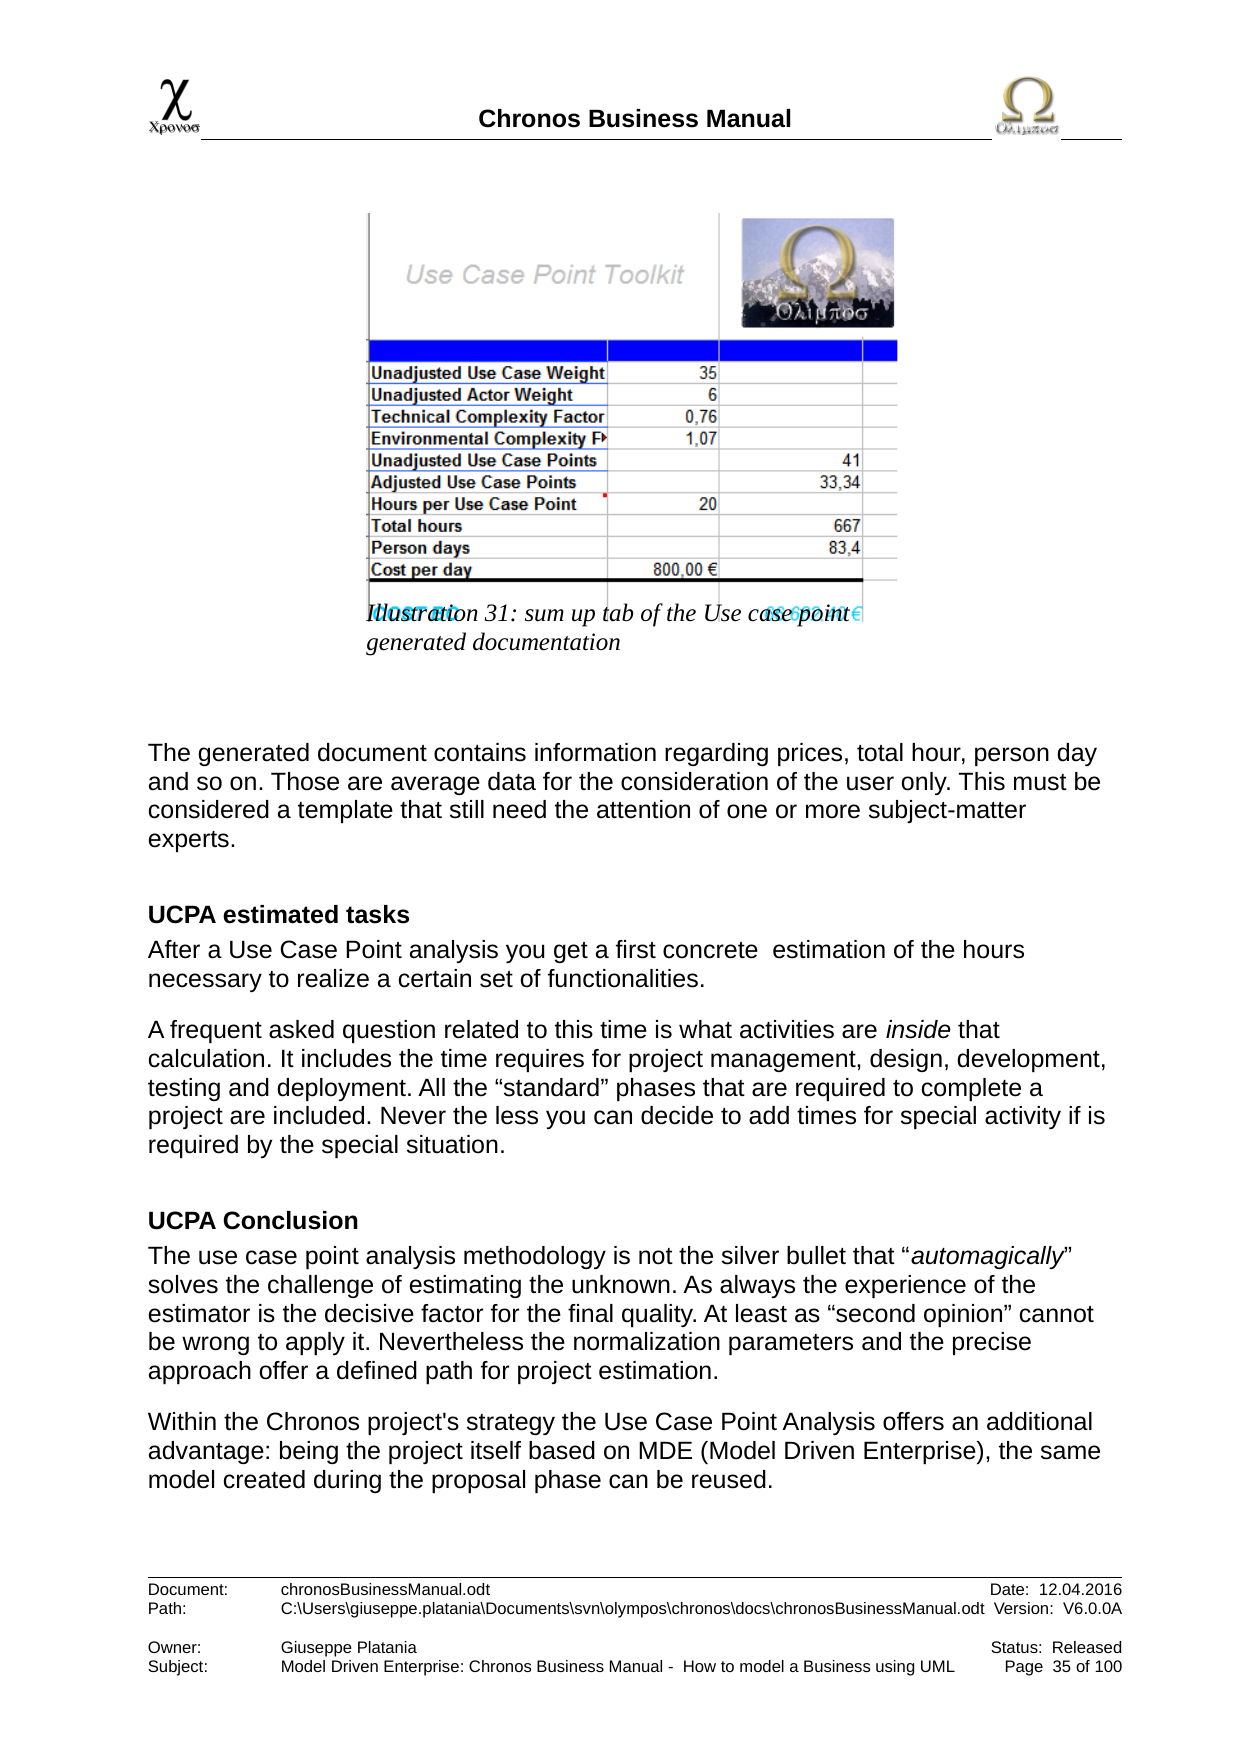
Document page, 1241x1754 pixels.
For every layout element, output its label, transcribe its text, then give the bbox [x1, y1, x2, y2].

text After a Use Case Point analysis you get a first concrete estimation of the hours necessary to realize a certain set of functionalities. [148, 935, 1122, 993]
text Within the Chronos project's strategy the Use Case Point Analysis offers an additional advantage: being the project itself based on MDE (Model Driven Enterprise), the same model created during the proposal phase can be reused. [148, 1407, 1122, 1493]
picture [147, 75, 201, 135]
picture [992, 75, 1061, 135]
subtitle UCPA Conclusion [148, 1206, 1122, 1235]
text The use case point analysis methodology is not the silver bullet that “automagically” solves the challenge of estimating the unknown. As always the experience of the estimator is the decisive factor for the final quality. At least as “second opinion” cannot be wrong to apply it. Nevertheless the normalization parameters and the precise approach offer a defined path for project estimation. [148, 1241, 1122, 1385]
text A frequent asked question related to this time is what activities are inside that calculation. It includes the time requires for project management, design, development, testing and deployment. All the “standard” phases that are required to complete a project are included. Never the less you can decide to add times for special activity if is required by the special situation. [148, 1015, 1122, 1159]
text The generated document contains information regarding prices, total hour, person day and so on. Those are average data for the consideration of the user only. This must be considered a template that still need the attention of one or more subject-matter experts. [148, 738, 1122, 853]
picture [366, 213, 898, 622]
subtitle UCPA estimated tasks [148, 900, 1122, 929]
text Illustration 31: sum up tab of the Use case point generated documentation [366, 190, 904, 656]
